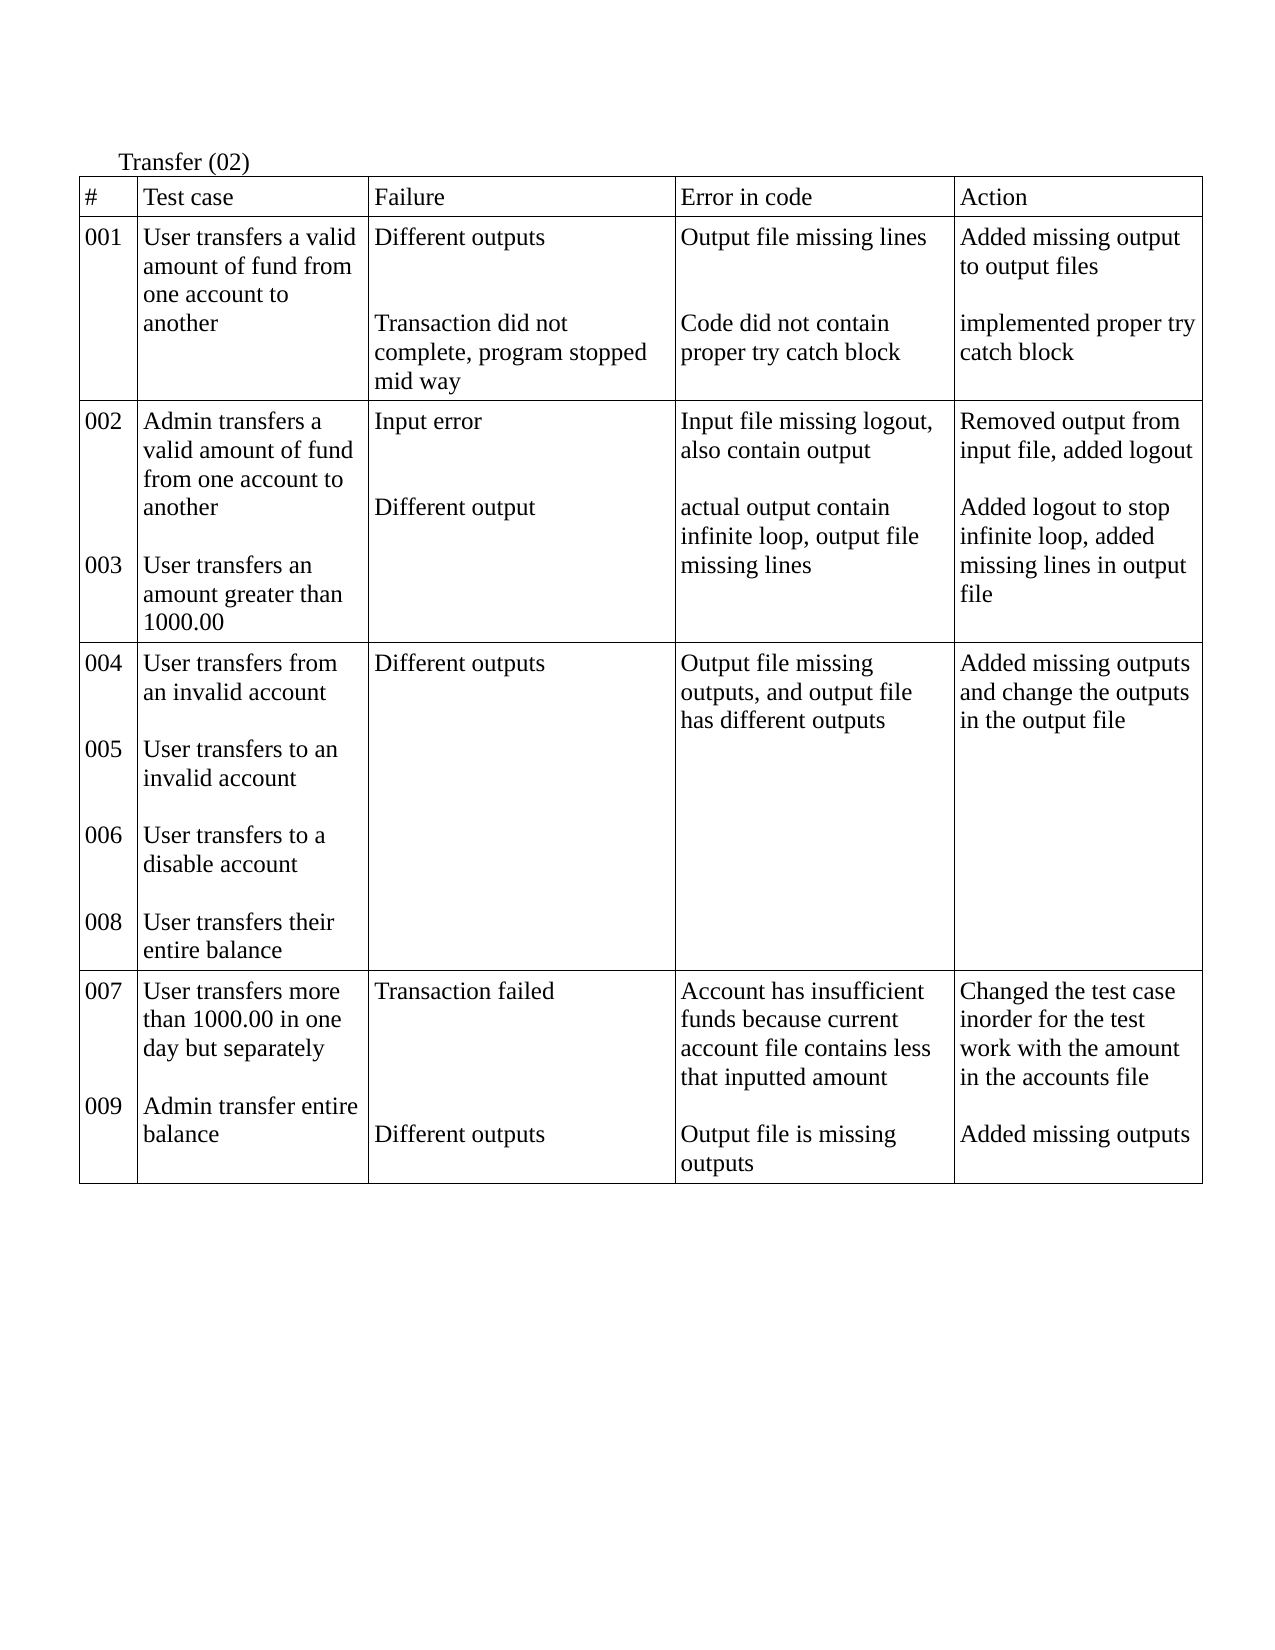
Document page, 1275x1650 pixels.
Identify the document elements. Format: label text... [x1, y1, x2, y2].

table_cell Different outputs Transaction did not complete, program stopped mid way [369, 217, 675, 400]
text Transfer (02) [118, 147, 1157, 176]
table_cell Input error Different output [369, 401, 675, 642]
table_cell Removed output from input file, added logout Added logout to stop infinite loop, added missing lines in output file [955, 401, 1202, 642]
table_cell Input file missing logout, also contain output actual output contain infinite loop, output file missing lines [676, 401, 954, 642]
table_cell 002 003 [80, 401, 137, 642]
table_cell 004 005 006 008 [80, 643, 137, 970]
table_cell Output file missing lines Code did not contain proper try catch block [676, 217, 954, 400]
table_cell Different outputs [369, 643, 675, 970]
table_header Failure [369, 177, 675, 216]
table_cell User transfers a valid amount of fund from one account to another [138, 217, 368, 400]
table_cell 007 009 [80, 971, 137, 1183]
table_cell Added missing output to output files implemented proper try catch block [955, 217, 1202, 400]
table_cell Admin transfers a valid amount of fund from one account to another User transfers an amount greater than 1000.00 [138, 401, 368, 642]
table_header Error in code [676, 177, 954, 216]
table_header Action [955, 177, 1202, 216]
table_cell 001 [80, 217, 137, 400]
table_cell Added missing outputs and change the outputs in the output file [955, 643, 1202, 970]
table_cell Changed the test case inorder for the test work with the amount in the accounts file Added missing outputs [955, 971, 1202, 1183]
table_header Test case [138, 177, 368, 216]
table_cell User transfers from an invalid account User transfers to an invalid account User transfers to a disable account User transfers their entire balance [138, 643, 368, 970]
table_cell Output file missing outputs, and output file has different outputs [676, 643, 954, 970]
table_cell Transaction failed Different outputs [369, 971, 675, 1183]
table_cell User transfers more than 1000.00 in one day but separately Admin transfer entire balance [138, 971, 368, 1183]
table_cell Account has insufficient funds because current account file contains less that inputted amount Output file is missing outputs [676, 971, 954, 1183]
table_header # [80, 177, 137, 216]
